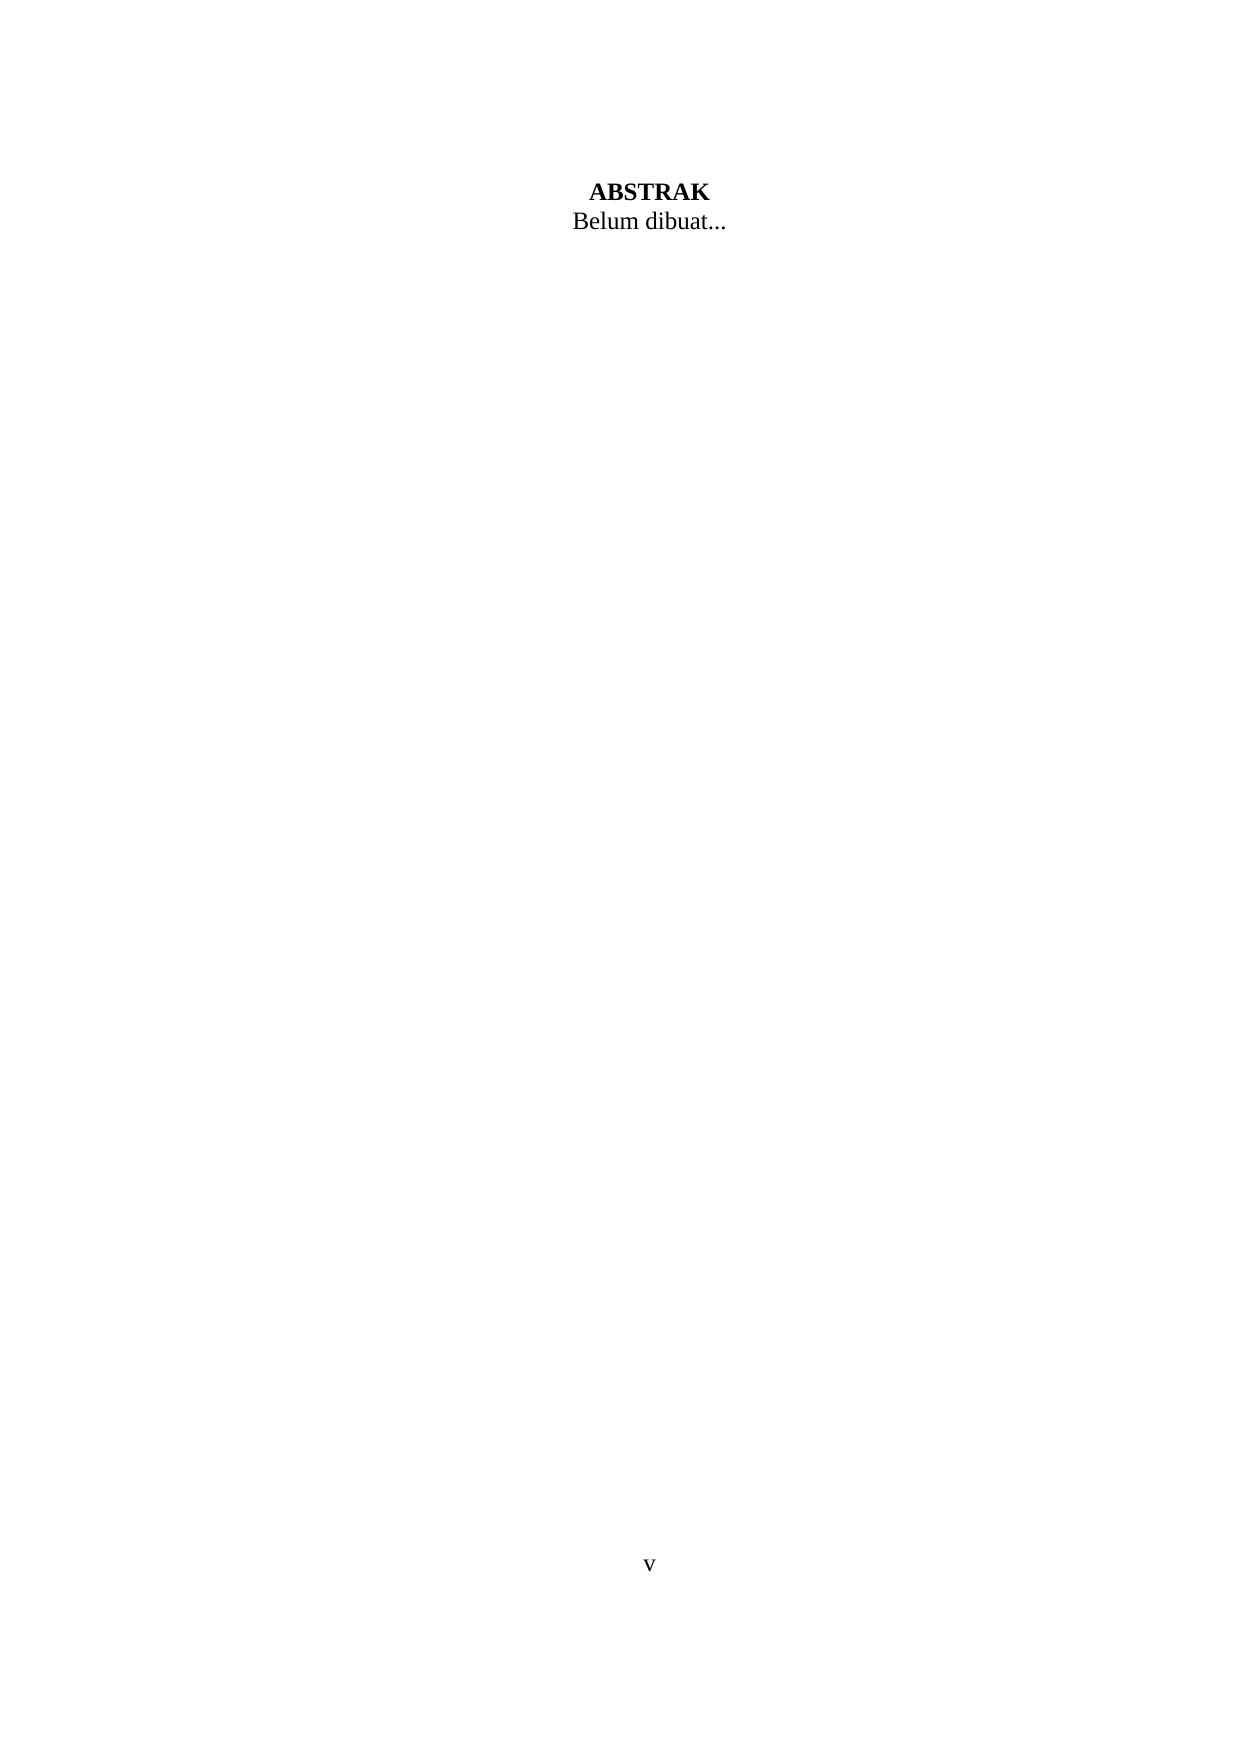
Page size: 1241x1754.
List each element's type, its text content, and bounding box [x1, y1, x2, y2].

text ABSTRAK [236, 177, 1063, 206]
text Belum dibuat... [236, 206, 1063, 234]
